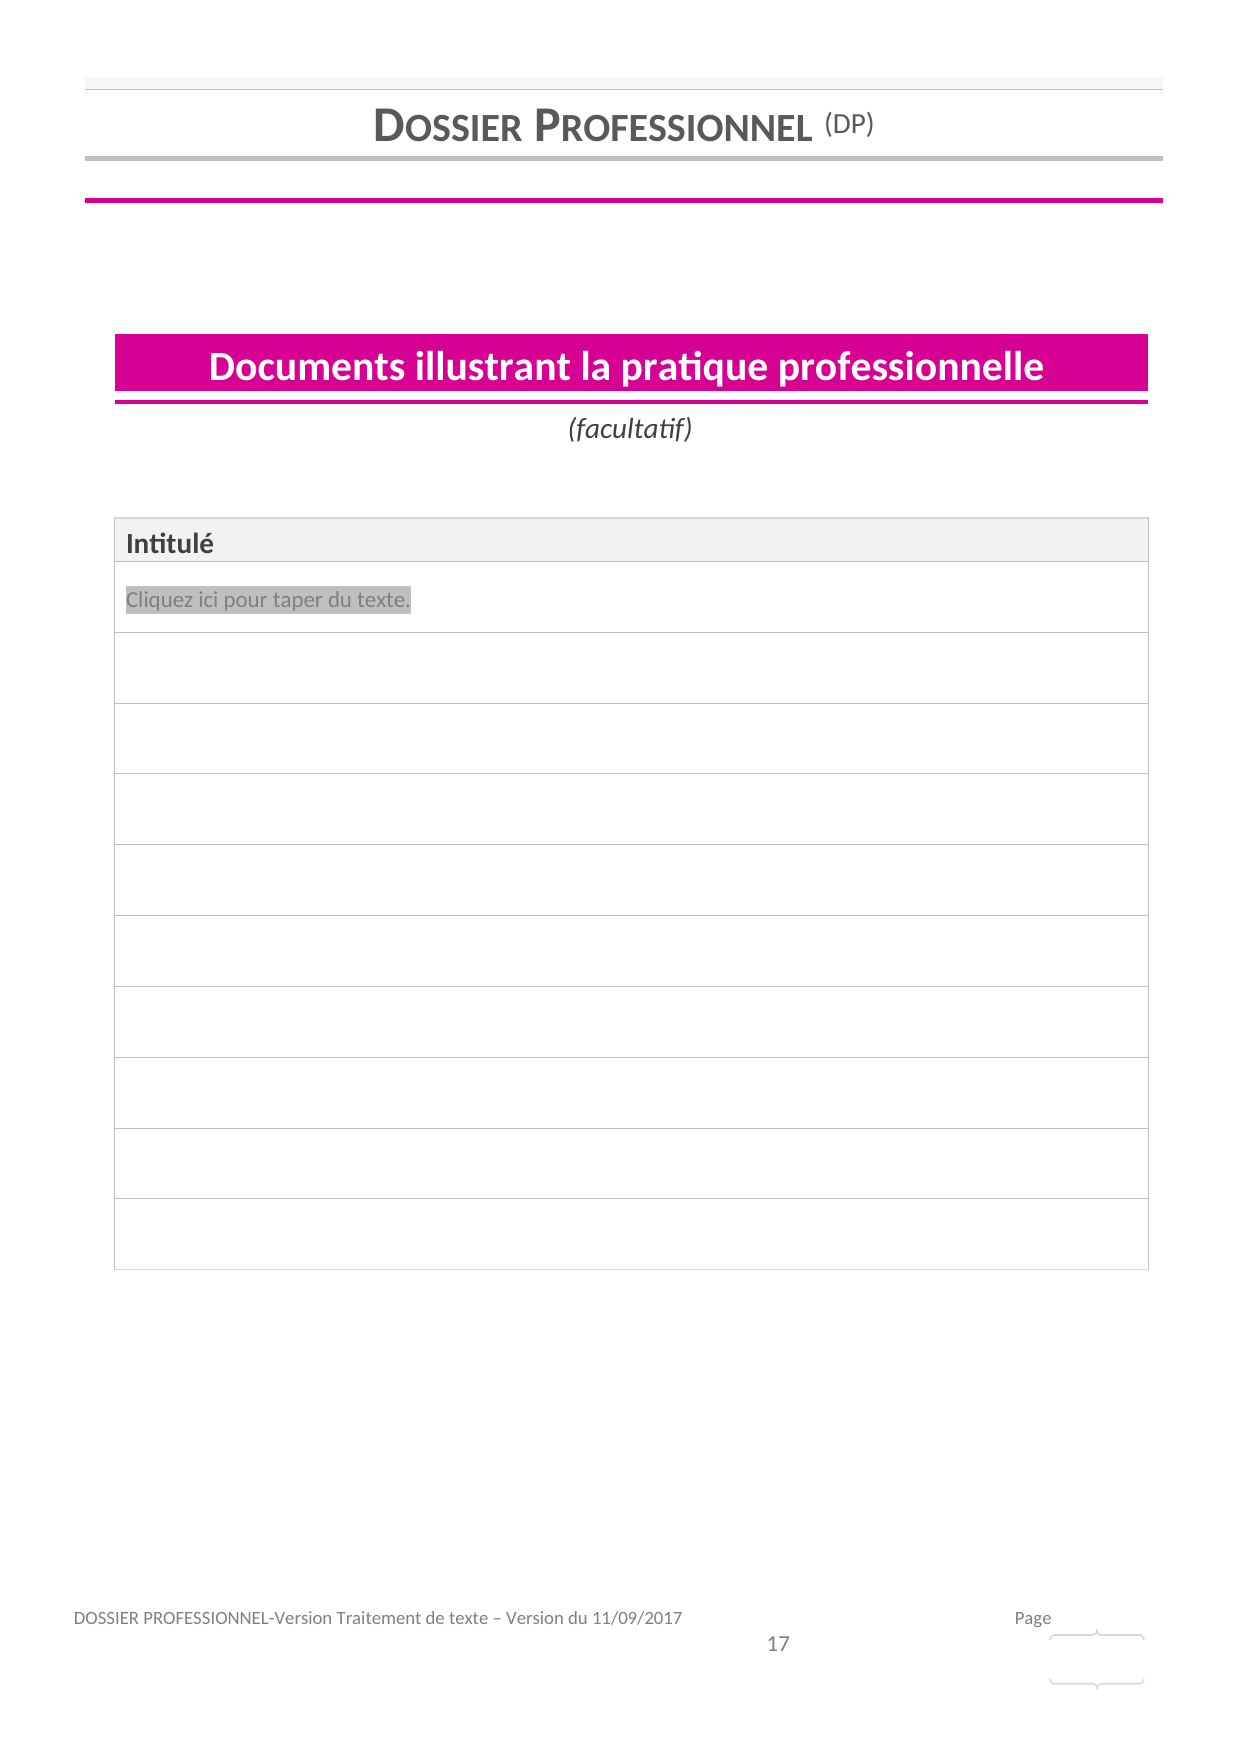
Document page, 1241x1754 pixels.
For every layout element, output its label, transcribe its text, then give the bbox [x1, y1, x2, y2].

table_cell [115, 633, 1148, 702]
table_cell (facultatif) [115, 404, 1148, 517]
table_cell [115, 391, 1148, 399]
table_cell [115, 704, 1148, 773]
table_cell [115, 987, 1148, 1057]
table_cell [115, 1199, 1148, 1269]
table_header Documents illustrant la pratique professionnelle [115, 334, 1148, 391]
table_cell [115, 774, 1148, 844]
table_cell Intitulé [115, 519, 1148, 561]
table_cell Cliquez ici pour taper du texte. [115, 562, 1148, 632]
table_cell [115, 1058, 1148, 1127]
table_cell [115, 916, 1148, 986]
table_cell [115, 845, 1148, 915]
table_cell [115, 1129, 1148, 1198]
